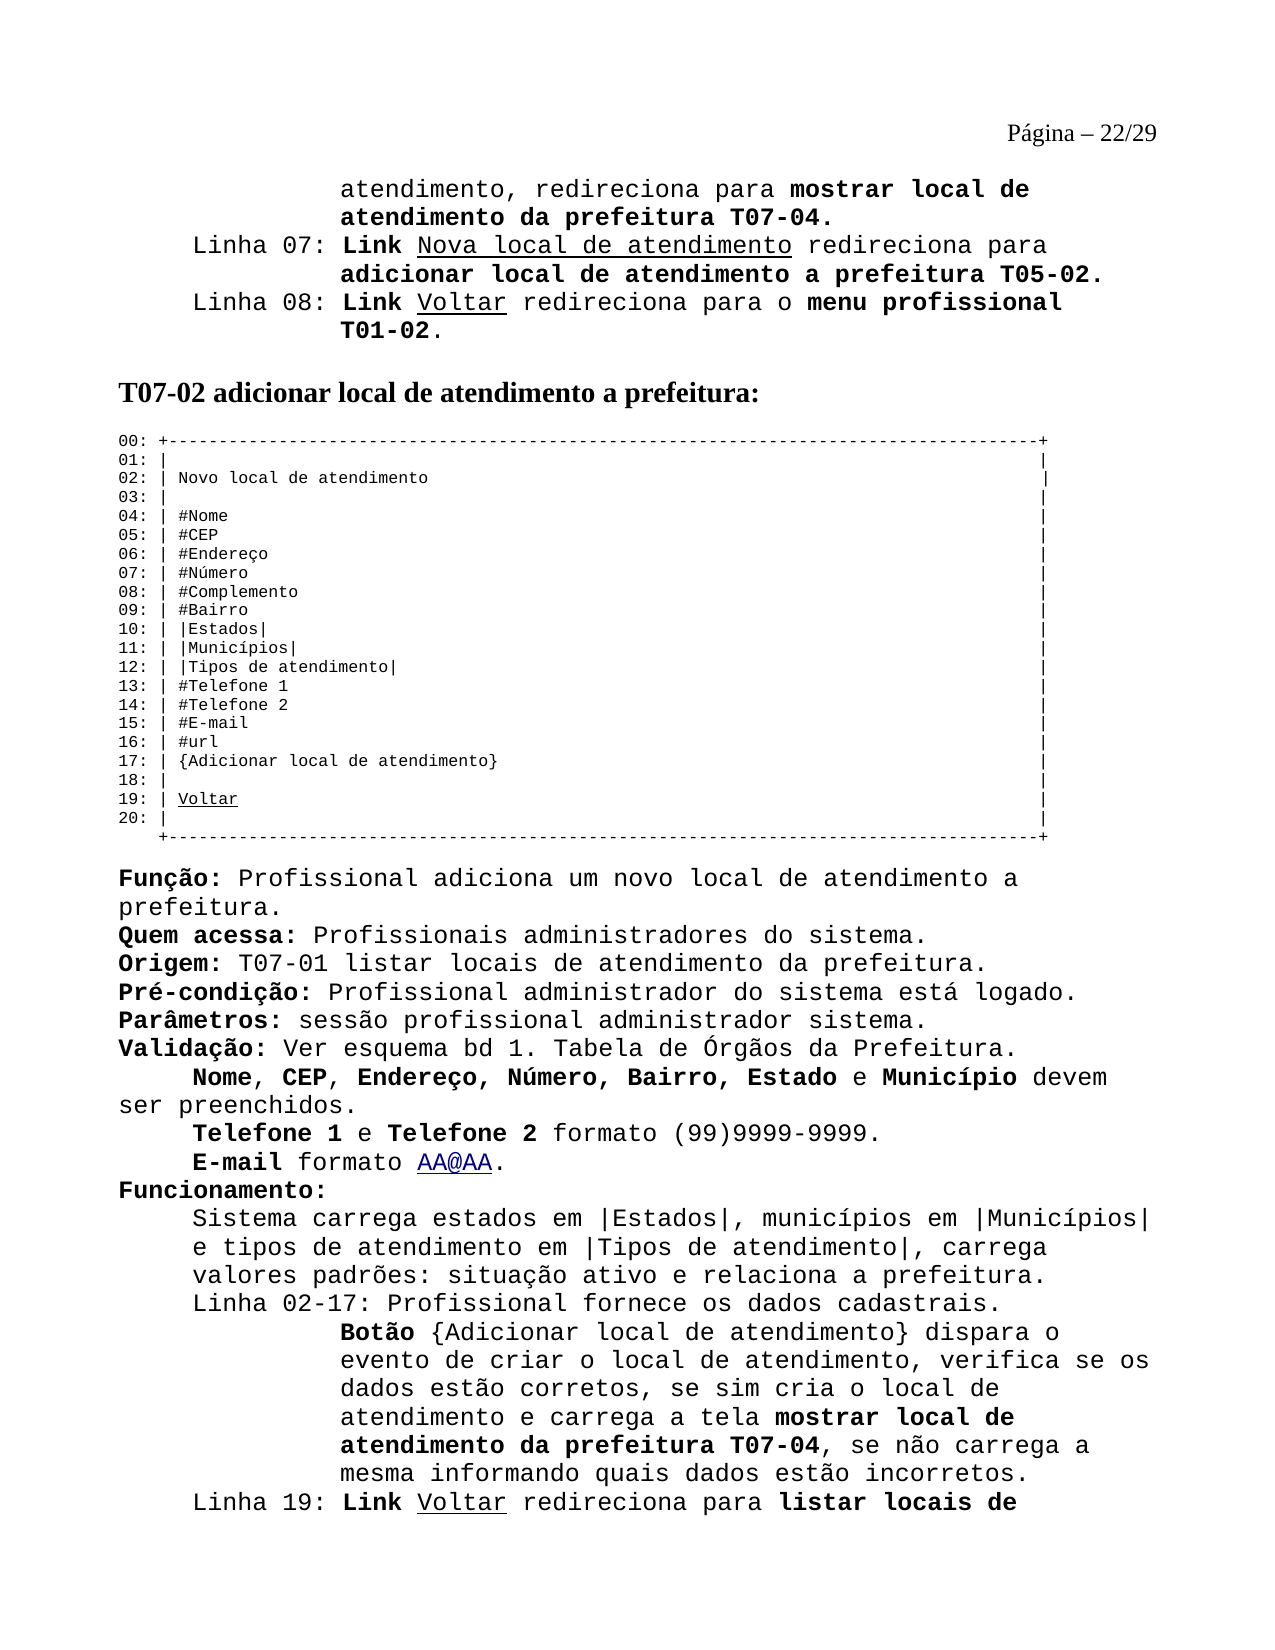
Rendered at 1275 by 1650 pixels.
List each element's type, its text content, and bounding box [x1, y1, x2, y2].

text 08: | #Complemento | [118, 583, 1157, 602]
text Pré-condição: Profissional administrador do sistema está logado. [118, 979, 1157, 1008]
text 11: | |Municípios| | [118, 640, 1157, 658]
text 12: | |Tipos de atendimento| | [118, 658, 1157, 677]
text Linha 08: Link Voltar redireciona para o menu profissional T01-02. [118, 290, 1157, 346]
text 09: | #Bairro | [118, 602, 1157, 621]
text Validação: Ver esquema bd 1. Tabela de Órgãos da Prefeitura. [118, 1036, 1157, 1064]
text E-mail formato AA@AA. [118, 1149, 1157, 1178]
text 20: | | [118, 809, 1157, 828]
text Linha 02-17: Profissional fornece os dados cadastrais. [118, 1291, 1157, 1319]
text Parâmetros: sessão profissional administrador sistema. [118, 1008, 1157, 1036]
text Linha 07: Link Nova local de atendimento redireciona para adicionar local de atendimento a prefeitura T05-02. [118, 233, 1157, 290]
text 05: | #CEP | [118, 527, 1157, 545]
text Quem acessa: Profissionais administradores do sistema. [118, 923, 1157, 951]
text 03: | | [118, 489, 1157, 508]
text 04: | #Nome | [118, 508, 1157, 527]
text 17: | {Adicionar local de atendimento} | [118, 753, 1157, 772]
text 16: | #url | [118, 734, 1157, 753]
text Função: Profissional adiciona um novo local de atendimento a prefeitura. [118, 866, 1157, 923]
text 01: | | [118, 451, 1157, 470]
text Funcionamento: [118, 1178, 1157, 1206]
text 02: | Novo local de atendimento | [118, 470, 1157, 489]
text 14: | #Telefone 2 | [118, 696, 1157, 715]
text 10: | |Estados| | [118, 621, 1157, 640]
text 13: | #Telefone 1 | [118, 677, 1157, 696]
text Nome, CEP, Endereço, Número, Bairro, Estado e Município devem ser preenchidos. [118, 1064, 1157, 1121]
text 07: | #Número | [118, 564, 1157, 583]
text 19: | Voltar | [118, 791, 1157, 809]
text T07-02 adicionar local de atendimento a prefeitura: [118, 375, 1157, 408]
text 18: | | [118, 772, 1157, 791]
text Linha 19: Link Voltar redireciona para listar locais de [118, 1489, 1157, 1518]
text Sistema carrega estados em |Estados|, municípios em |Municípios| e tipos de atendimento em |Tipos de atendimento|, carrega valores padrões: situação ativo e relaciona a prefeitura. [118, 1206, 1157, 1291]
text 15: | #E-mail | [118, 715, 1157, 734]
text Botão {Adicionar local de atendimento} dispara o evento de criar o local de atendimento, verifica se os dados estão corretos, se sim cria o local de atendimento e carrega a tela mostrar local de atendimento da prefeitura T07-04, se não carrega a mesma informando quais dados estão incorretos. [118, 1319, 1157, 1489]
text 00: +---------------------------------------------------------------------------------------+ [118, 432, 1157, 451]
text 06: | #Endereço | [118, 545, 1157, 564]
text Origem: T07-01 listar locais de atendimento da prefeitura. [118, 951, 1157, 979]
text +---------------------------------------------------------------------------------------+ [118, 828, 1157, 847]
text Telefone 1 e Telefone 2 formato (99)9999-9999. [118, 1121, 1157, 1149]
text atendimento, redireciona para mostrar local de atendimento da prefeitura T07-04. [118, 176, 1157, 233]
